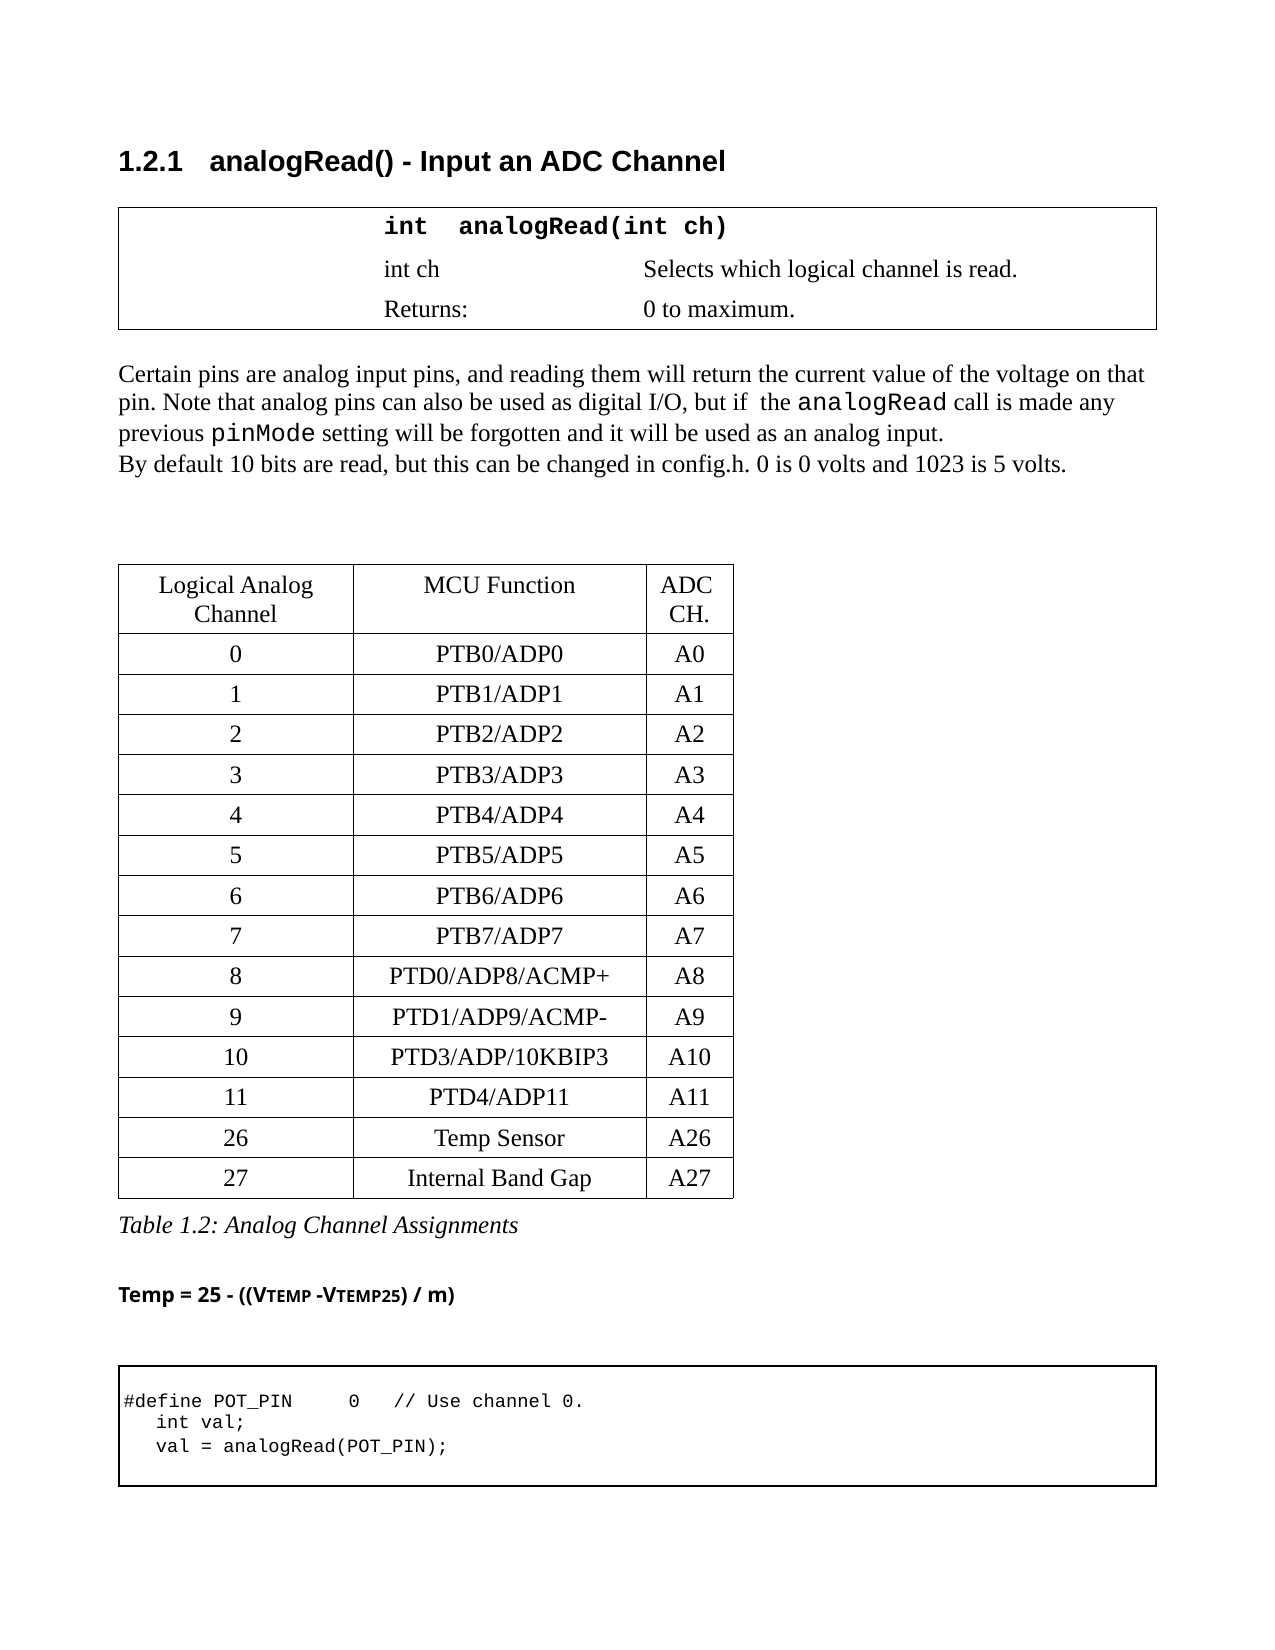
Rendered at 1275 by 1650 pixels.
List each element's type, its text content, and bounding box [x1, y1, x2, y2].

text Table 1.2: Analog Channel Assignments [118, 1210, 1157, 1239]
text int val; [120, 1408, 1155, 1429]
text val = analogRead(POT_PIN); [120, 1429, 1155, 1458]
table_cell 4 [119, 795, 353, 835]
table_cell A7 [647, 916, 733, 956]
table_cell PTB6/ADP6 [354, 876, 646, 915]
table_cell PTB4/ADP4 [354, 795, 646, 835]
table_cell A5 [647, 836, 733, 875]
table_header Logical Analog Channel [119, 565, 353, 633]
table_cell 26 [119, 1118, 353, 1157]
table_cell Temp Sensor [354, 1118, 646, 1157]
table_cell PTD1/ADP9/ACMP- [354, 997, 646, 1036]
table_cell 9 [119, 997, 353, 1036]
table_cell A3 [647, 755, 733, 794]
table_cell A27 [647, 1158, 733, 1197]
table_cell PTB1/ADP1 [354, 675, 646, 714]
table_cell PTD4/ADP11 [354, 1078, 646, 1117]
table_cell 8 [119, 957, 353, 996]
table_cell A2 [647, 715, 733, 754]
table_cell 1 [119, 675, 353, 714]
table_header int analogRead(int ch) [378, 208, 1156, 248]
table_cell PTB0/ADP0 [354, 634, 646, 673]
table_cell [119, 249, 378, 289]
table_cell A1 [647, 675, 733, 714]
table_cell PTB5/ADP5 [354, 836, 646, 875]
subtitle analogRead() - Input an ADC Channel [118, 144, 1157, 177]
table_cell A4 [647, 795, 733, 835]
table_cell PTD3/ADP/10KBIP3 [354, 1037, 646, 1077]
table_cell PTD0/ADP8/ACMP+ [354, 957, 646, 996]
table_cell 10 [119, 1037, 353, 1077]
table_header ADC CH. [647, 565, 733, 633]
table_cell A8 [647, 957, 733, 996]
table_cell 0 [119, 634, 353, 673]
text Temp = 25 - ((VTEMP -VTEMP25) / m) [118, 1280, 1157, 1308]
table_cell 3 [119, 755, 353, 794]
table_cell PTB2/ADP2 [354, 715, 646, 754]
table_cell 11 [119, 1078, 353, 1117]
table_cell 7 [119, 916, 353, 956]
table_cell Returns: [378, 289, 637, 329]
table_cell 6 [119, 876, 353, 915]
table_cell Internal Band Gap [354, 1158, 646, 1197]
table_header MCU Function [354, 565, 646, 633]
table_cell 27 [119, 1158, 353, 1197]
table_cell PTB3/ADP3 [354, 755, 646, 794]
table_cell A9 [647, 997, 733, 1036]
table_cell Selects which logical channel is read. [638, 249, 1028, 289]
text Certain pins are analog input pins, and reading them will return the current value of the voltage on that pin. Note that analog pins can also be used as digital I/O, but if the analogRead call is made any previous pinMode setting will be forgotten and it will be used as an analog input. [118, 359, 1157, 449]
table_header [119, 208, 378, 248]
table_cell 2 [119, 715, 353, 754]
text By default 10 bits are read, but this can be changed in config.h. 0 is 0 volts and 1023 is 5 volts. [118, 449, 1157, 478]
table_cell [1028, 289, 1156, 329]
table_cell [119, 289, 378, 329]
table_cell A0 [647, 634, 733, 673]
table_cell PTB7/ADP7 [354, 916, 646, 956]
table_cell A10 [647, 1037, 733, 1077]
table_cell [1028, 249, 1156, 289]
table_cell A11 [647, 1078, 733, 1117]
table_cell A26 [647, 1118, 733, 1157]
table_cell 5 [119, 836, 353, 875]
table_cell int ch [378, 249, 637, 289]
table_cell 0 to maximum. [638, 289, 1028, 329]
text #define POT_PIN 0 // Use channel 0. [120, 1386, 1155, 1408]
table_cell A6 [647, 876, 733, 915]
